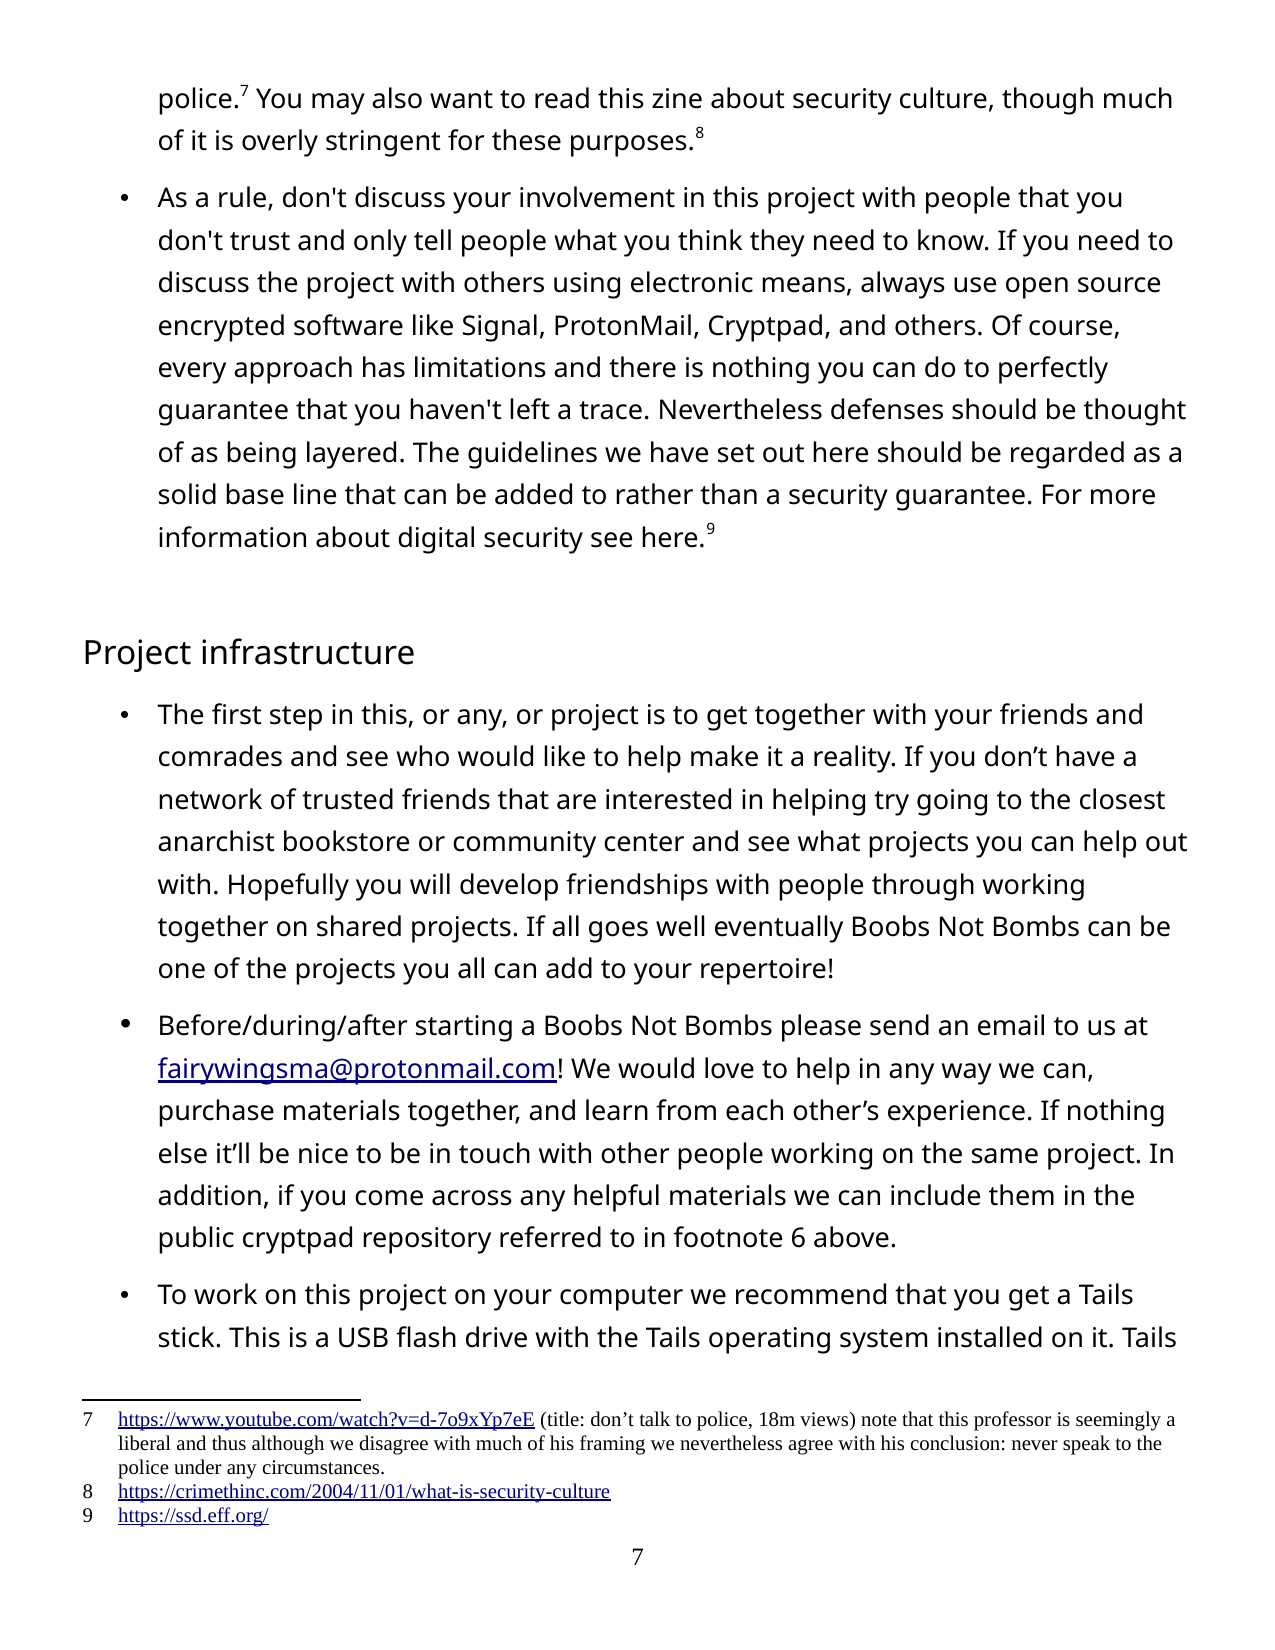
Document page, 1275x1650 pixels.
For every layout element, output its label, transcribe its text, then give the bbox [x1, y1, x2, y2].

list As a rule, don't discuss your involvement in this project with people that you don't trust and only tell people what you think they need to know. If you need to discuss the project with others using electronic means, always use open source encrypted software like Signal, ProtonMail, Cryptpad, and others. Of course, every approach has limitations and there is nothing you can do to perfectly guarantee that you haven't left a trace. Nevertheless defenses should be thought of as being layered. The guidelines we have set out here should be regarded as a solid base line that can be added to rather than a security guarantee. For more information about digital security see here. [120, 179, 1192, 555]
list Before/during/after starting a Boobs Not Bombs please send an email to us at fairywingsma@protonmail.com! We would love to help in any way we can, purchase materials together, and learn from each other’s experience. If nothing else it’ll be nice to be in touch with other people working on the same project. In addition, if you come across any helpful materials we can include them in the public cryptpad repository referred to in footnote 6 above. [120, 1007, 1192, 1256]
list https://ssd.eff.org/ [82, 1503, 1192, 1527]
text Project infrastructure [82, 629, 1192, 674]
list To work on this project on your computer we recommend that you get a Tails stick. This is a USB flash drive with the Tails operating system installed on it. Tails [120, 1276, 1192, 1355]
list The first step in this, or any, or project is to get together with your friends and comrades and see who would like to help make it a reality. If you don’t have a network of trusted friends that are interested in helping try going to the closest anarchist bookstore or community center and see what projects you can help out with. Hopefully you will develop friendships with people through working together on shared projects. If all goes well eventually Boobs Not Bombs can be one of the projects you all can add to your repertoire! [120, 696, 1192, 987]
list https://www.youtube.com/watch?v=d-7o9xYp7eE (title: don’t talk to police, 18m views) note that this professor is seemingly a liberal and thus although we disagree with much of his framing we nevertheless agree with his conclusion: never speak to the police under any circumstances. [82, 1406, 1192, 1479]
list https://crimethinc.com/2004/11/01/what-is-security-culture [82, 1479, 1192, 1503]
list Before embarking on your own Boobs Not Bombs adventure you should think carefully about the risks involved and whether or not you're willing to take them. Estradiol is not a controlled substance and so far as we can tell what we are doing is legal given that what we are offering is not intended to diagnose, treat, prevent, or cure any medical illness. Nevertheless, the fact that something is legal has never stopped the state from harassing people. This is especially true given that trans people have unfortunately become a hot button issue for many conservative politicians. The prospect of people handing out estrogen on the street is ripe to get blown out of proportion by the right wing media and politicians looking to score points by hating on trans people. If you aren't comfortable with these risks consider helping existing BnB efforts by donating and/or contacting us to see how you can help. If you decide you are willing to take these risks read watch this video on why you should NEVER speak to the police. You may also want to read this zine about security culture, though much of it is overly stringent for these purposes. [120, 79, 1192, 159]
